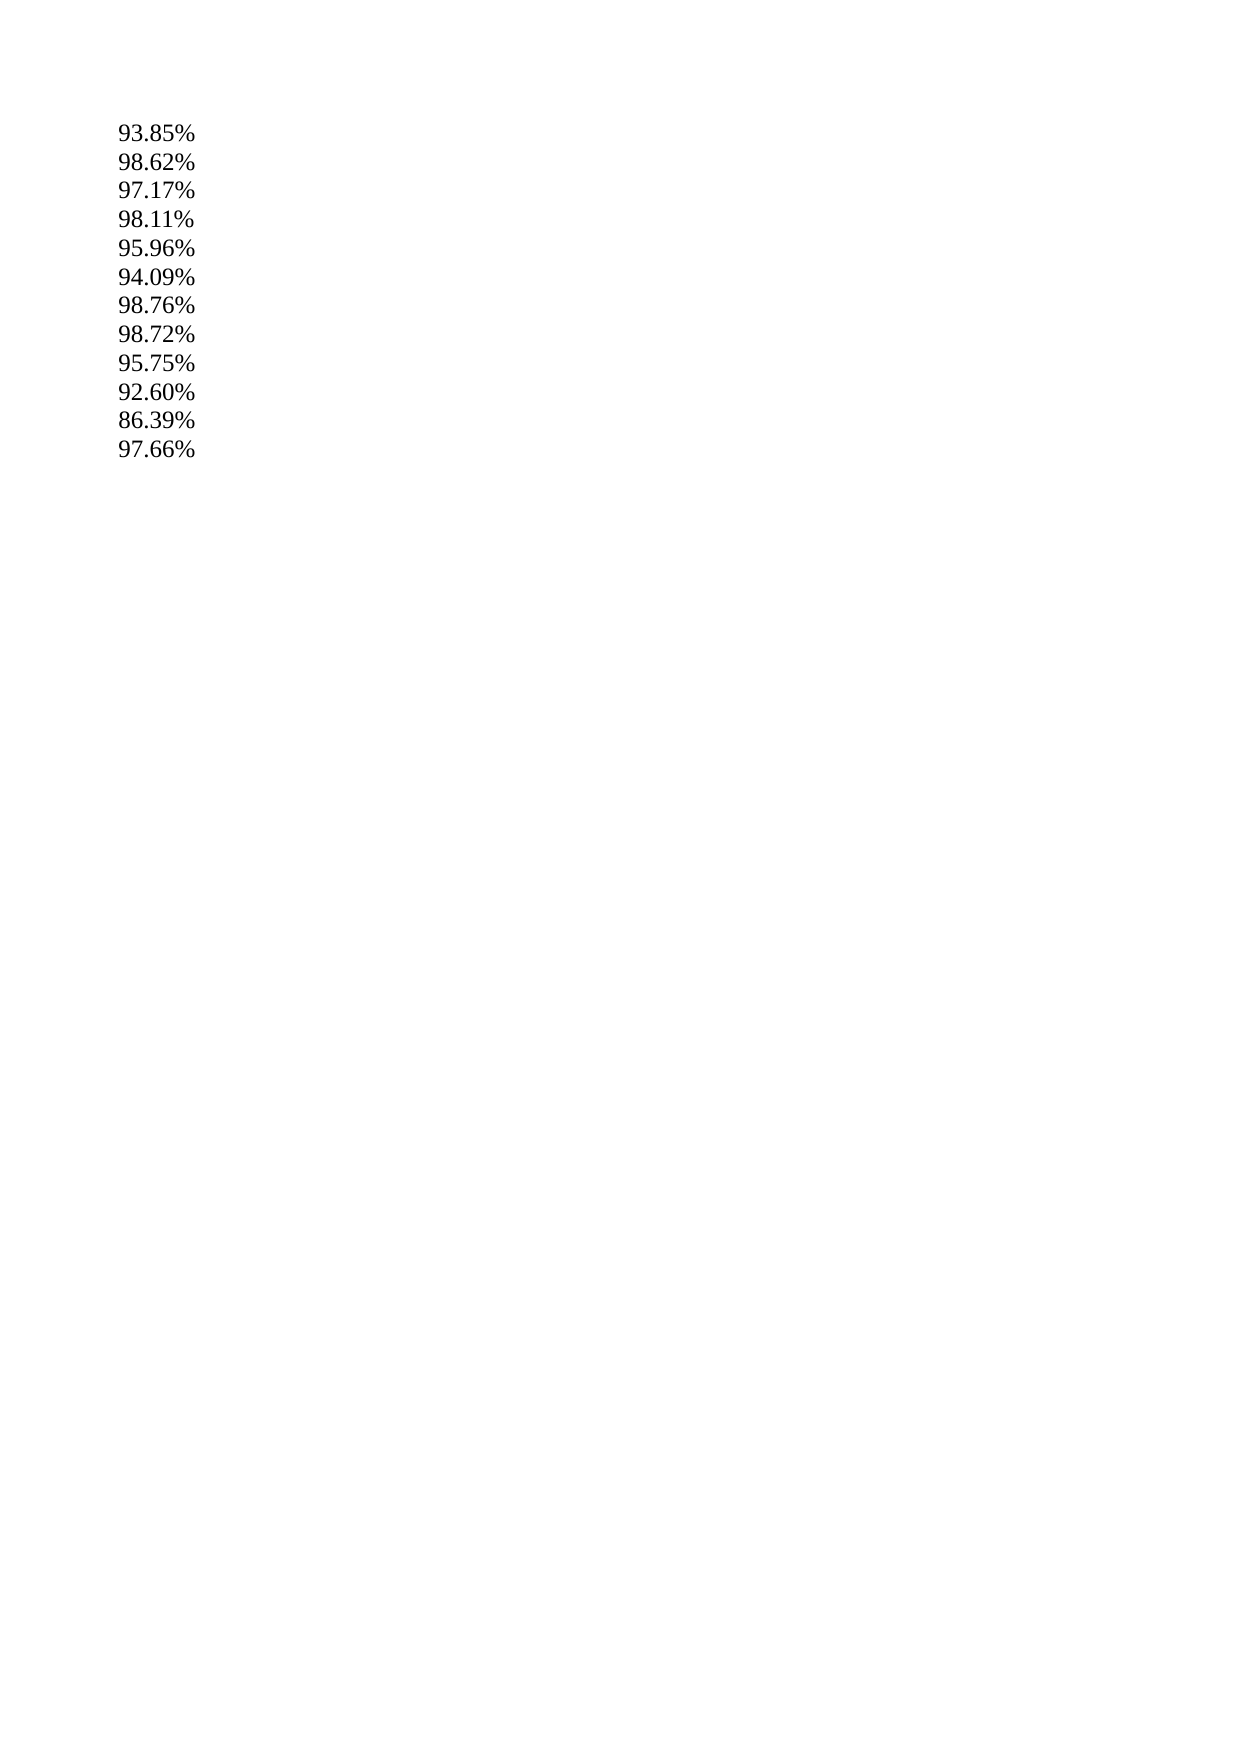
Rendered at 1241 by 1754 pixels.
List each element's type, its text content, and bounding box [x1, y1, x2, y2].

text 97.17% [118, 176, 1122, 204]
text 93.85% [118, 118, 1122, 147]
text 98.72% [118, 319, 1122, 348]
text 92.60% [118, 377, 1122, 406]
text 98.62% [118, 147, 1122, 176]
text 98.11% [118, 204, 1122, 233]
text 97.66% [118, 434, 1122, 463]
text 86.39% [118, 406, 1122, 434]
text 95.96% [118, 233, 1122, 262]
text 98.76% [118, 291, 1122, 319]
text 95.75% [118, 348, 1122, 377]
text 94.09% [118, 262, 1122, 291]
